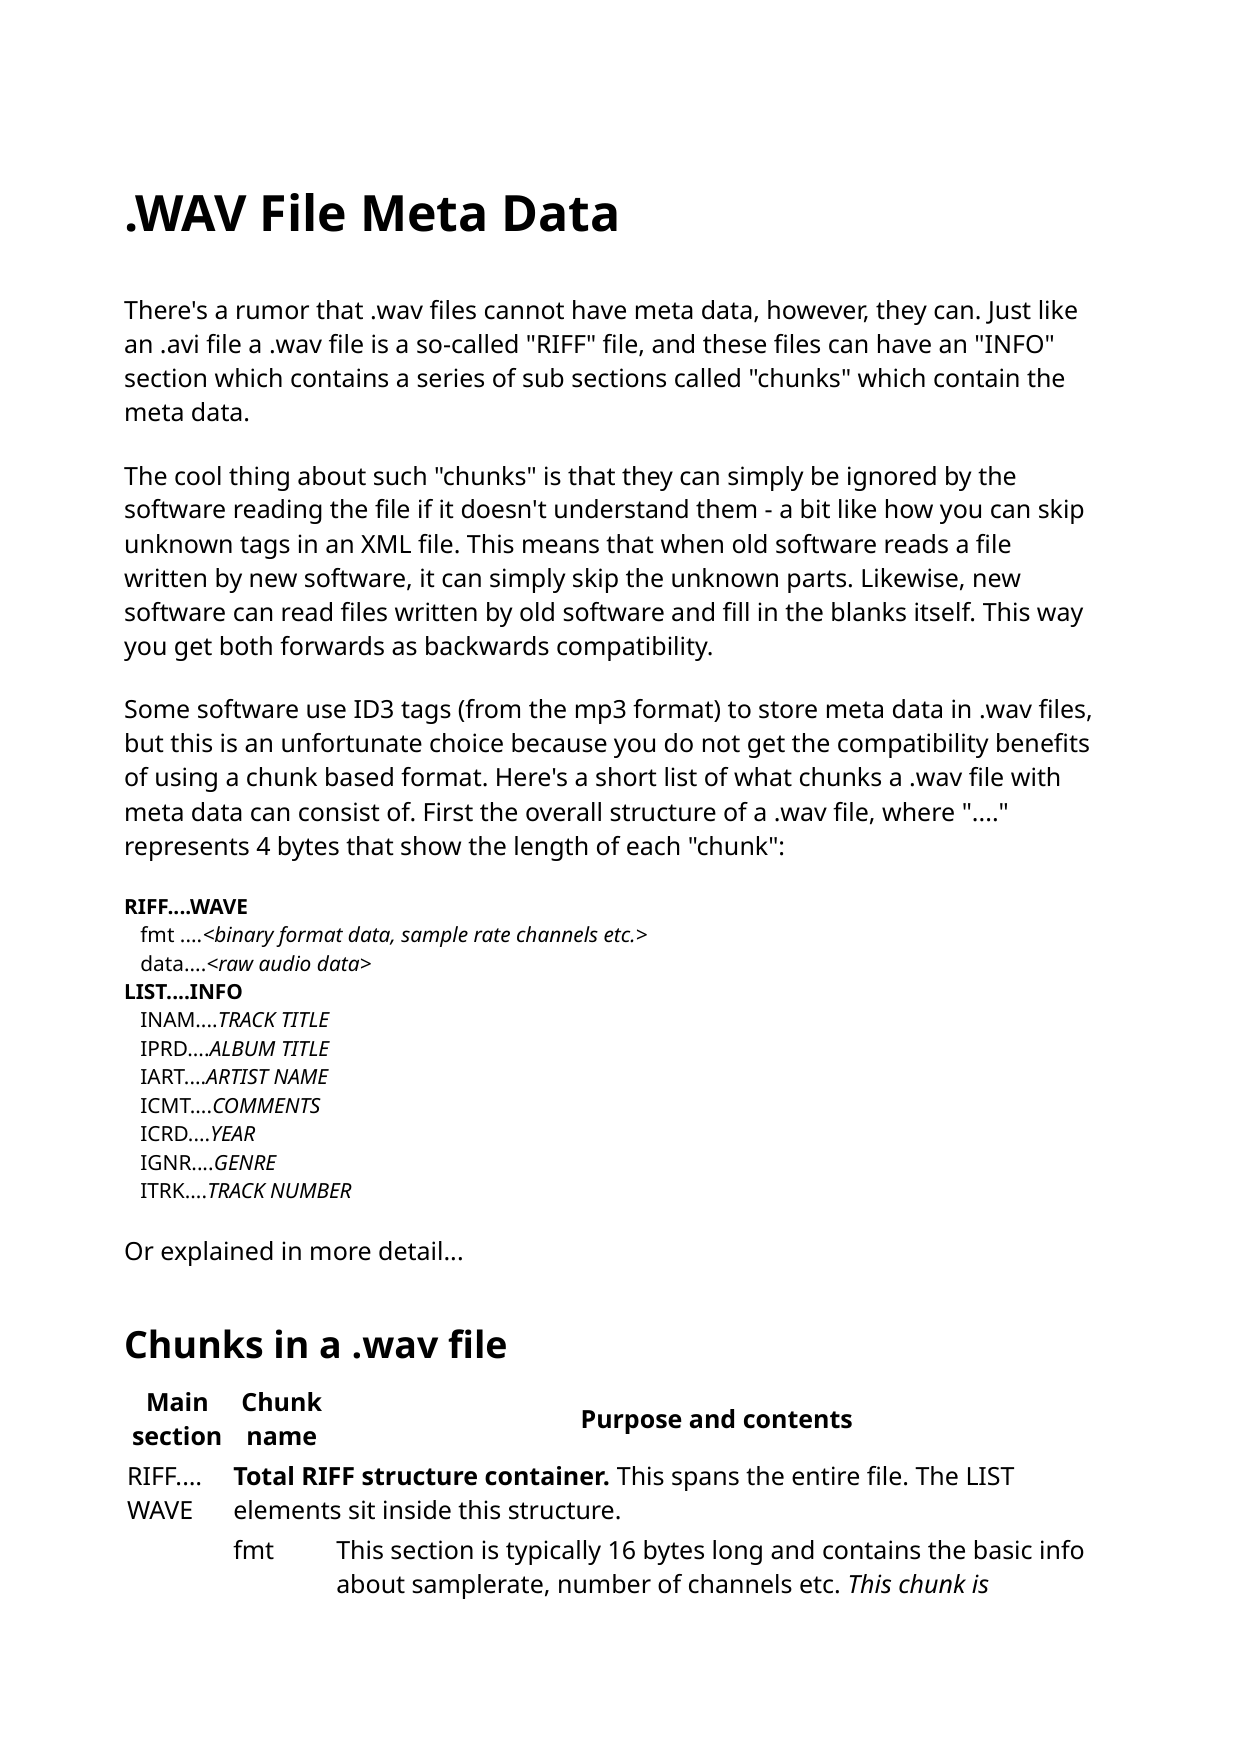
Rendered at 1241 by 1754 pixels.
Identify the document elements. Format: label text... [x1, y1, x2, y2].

table_header .WAV File Meta Data There's a rumor that .wav files cannot have meta data, however, they can. Just like an .avi file a .wav file is a so-called "RIFF" file, and these files can have an "INFO" section which contains a series of sub sections called "chunks" which contain the meta data. The cool thing about such "chunks" is that they can simply be ignored by the software reading the file if it doesn't understand them - a bit like how you can skip unknown tags in an XML file. This means that when old software reads a file written by new software, it can simply skip the unknown parts. Likewise, new software can read files written by old software and fill in the blanks itself. This way you get both forwards as backwards compatibility. Some software use ID3 tags (from the mp3 format) to store meta data in .wav files, but this is an unfortunate choice because you do not get the compatibility benefits of using a chunk based format. Here's a short list of what chunks a .wav file with meta data can consist of. First the overall structure of a .wav file, where "...." represents 4 bytes that show the length of each "chunk": RIFF....WAVE fmt ....<binary format data, sample rate channels etc.> data....<raw audio data> LIST....INFO INAM....TRACK TITLE IPRD....ALBUM TITLE IART....ARTIST NAME ICMT....COMMENTS ICRD....YEAR IGNR....GENRE ITRK....TRACK NUMBER Or explained in more detail... Chunks in a .wav file [121, 150, 1103, 1607]
table_cell This section is typically 16 bytes long and contains the basic info about samplerate, number of channels etc. This chunk is [333, 1530, 1100, 1604]
table_header Purpose and contents [333, 1382, 1100, 1456]
table_header [1103, 150, 1119, 1607]
table_cell Total RIFF structure container. This spans the entire file. The LIST elements sit inside this structure. [230, 1456, 1100, 1530]
table_header [118, 147, 1122, 1610]
table_cell RIFF.… WAVE [124, 1456, 230, 1604]
table_header Main section [124, 1382, 230, 1456]
table_header Chunk name [230, 1382, 333, 1456]
table_cell fmt [230, 1530, 333, 1604]
